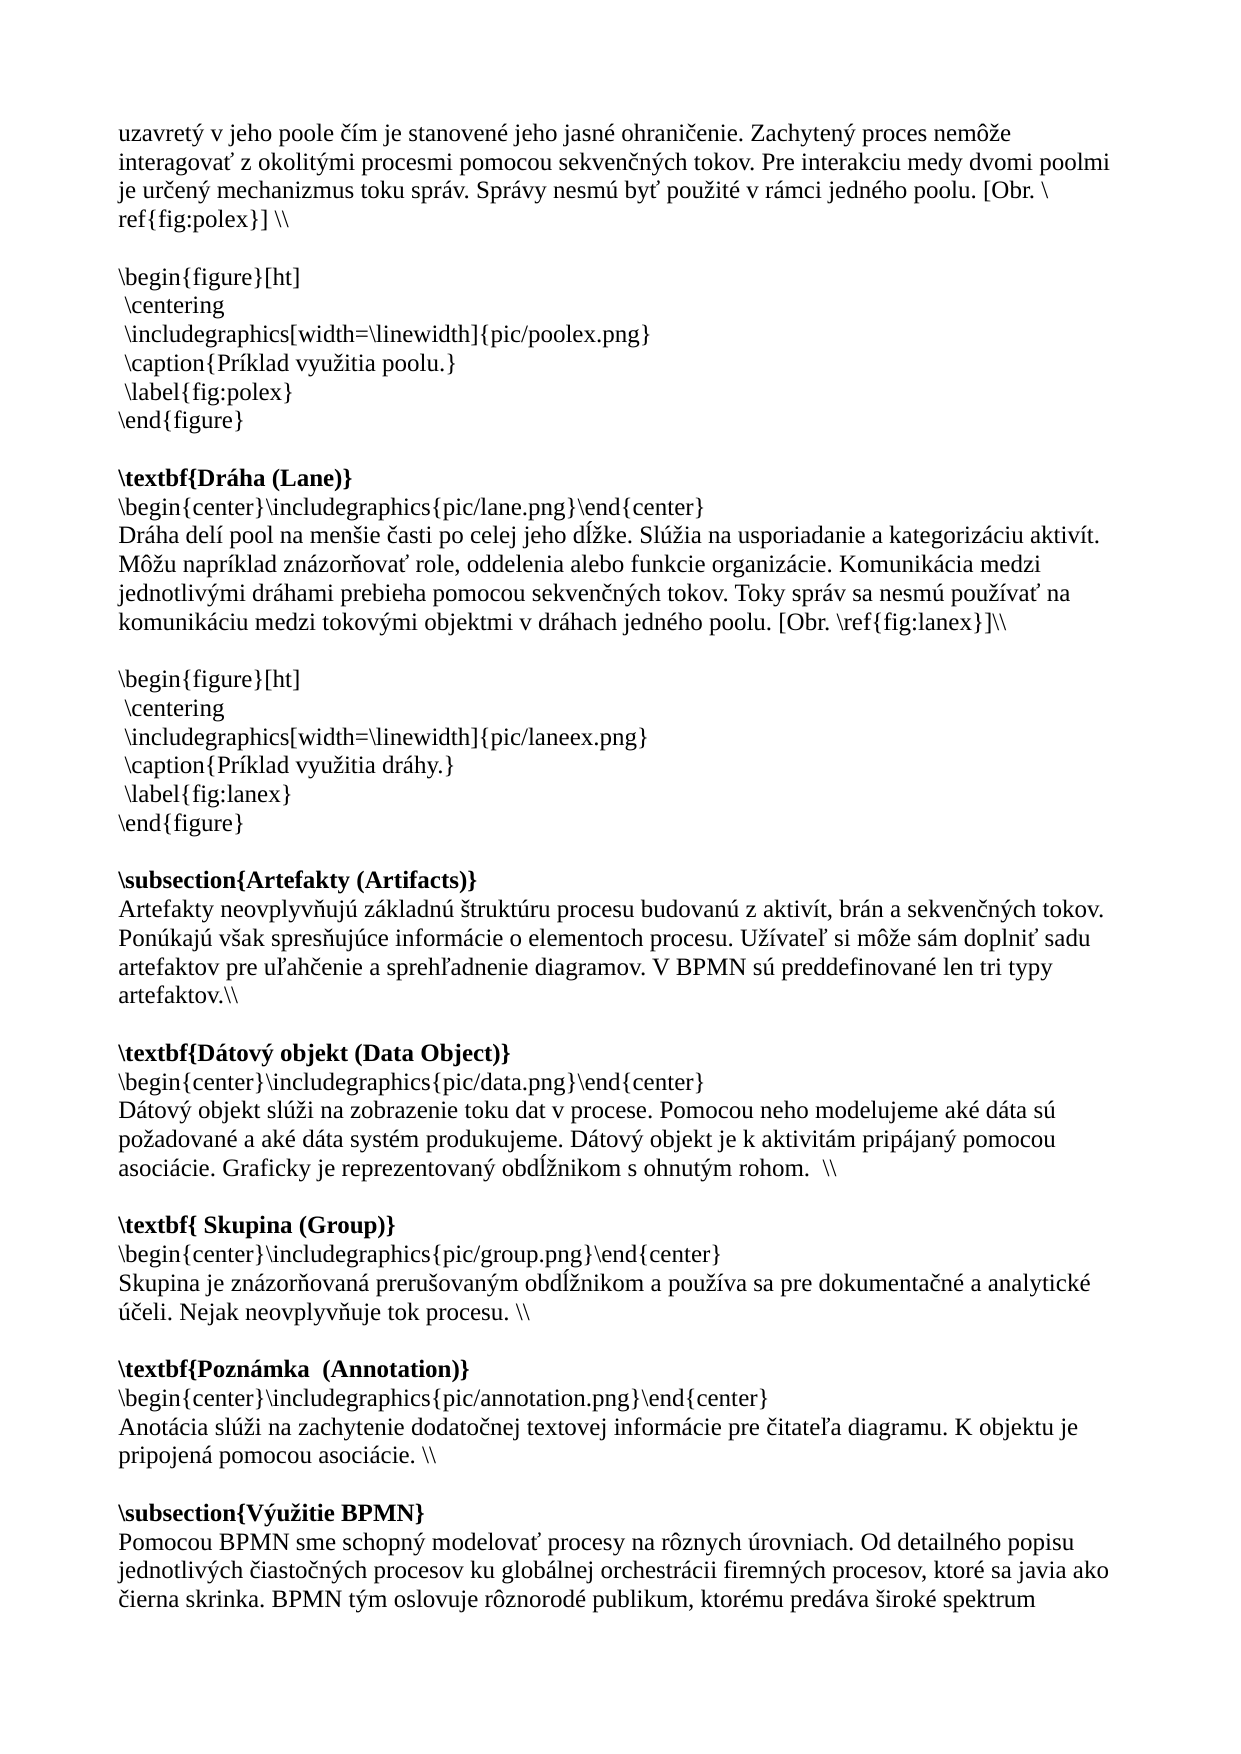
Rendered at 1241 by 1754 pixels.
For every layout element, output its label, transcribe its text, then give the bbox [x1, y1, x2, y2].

text Dráha delí pool na menšie časti po celej jeho dĺžke. Slúžia na usporiadanie a kategorizáciu aktivít. Môžu napríklad znázorňovať role, oddelenia alebo funkcie organizácie. Komunikácia medzi jednotlivými dráhami prebieha pomocou sekvenčných tokov. Toky správ sa nesmú používať na komunikáciu medzi tokovými objektmi v dráhach jedného poolu. [Obr. \ref{fig:lanex}]\\ [118, 521, 1122, 636]
text \includegraphics[width=\linewidth]{pic/poolex.png} [118, 319, 1122, 348]
text \caption{Príklad využitia dráhy.} [118, 751, 1122, 779]
text \subsection{Artefakty (Artifacts)} [118, 866, 1122, 894]
text \textbf{Dráha (Lane)} [118, 463, 1122, 492]
text \textbf{Dátový objekt (Data Object)} [118, 1038, 1122, 1067]
text \centering [118, 693, 1122, 722]
text \label{fig:polex} [118, 377, 1122, 406]
text \begin{center}\includegraphics{pic/group.png}\end{center} [118, 1239, 1122, 1268]
text Anotácia slúži na zachytenie dodatočnej textovej informácie pre čitateľa diagramu. K objektu je pripojená pomocou asociácie. \\ [118, 1412, 1122, 1469]
text Skupina je znázorňovaná prerušovaným obdĺžnikom a používa sa pre dokumentačné a analytické účeli. Nejak neovplyvňuje tok procesu. \\ [118, 1268, 1122, 1326]
text \begin{figure}[ht] [118, 262, 1122, 291]
text Dátový objekt slúži na zobrazenie toku dat v procese. Pomocou neho modelujeme aké dáta sú požadované a aké dáta systém produkujeme. Dátový objekt je k aktivitám pripájaný pomocou asociácie. Graficky je reprezentovaný obdĺžnikom s ohnutým rohom. \\ [118, 1096, 1122, 1182]
text \includegraphics[width=\linewidth]{pic/laneex.png} [118, 722, 1122, 751]
text \textbf{Poznámka (Annotation)} [118, 1354, 1122, 1383]
text \begin{figure}[ht] [118, 664, 1122, 693]
text \subsection{Výužitie BPMN} [118, 1498, 1122, 1527]
text \end{figure} [118, 808, 1122, 837]
text Artefakty neovplyvňujú základnú štruktúru procesu budovanú z aktivít, brán a sekvenčných tokov. Ponúkajú však spresňujúce informácie o elementoch procesu. Užívateľ si môže sám doplniť sadu artefaktov pre uľahčenie a sprehľadnenie diagramov. V BPMN sú preddefinované len tri typy artefaktov.\\ [118, 894, 1122, 1009]
text \begin{center}\includegraphics{pic/data.png}\end{center} [118, 1067, 1122, 1096]
text \centering [118, 291, 1122, 319]
text uzavretý v jeho poole čím je stanovené jeho jasné ohraničenie. Zachytený proces nemôže interagovať z okolitými procesmi pomocou sekvenčných tokov. Pre interakciu medy dvomi poolmi je určený mechanizmus toku správ. Správy nesmú byť použité v rámci jedného poolu. [Obr. \ref{fig:polex}] \\ [118, 118, 1122, 233]
text \end{figure} [118, 406, 1122, 434]
text \begin{center}\includegraphics{pic/lane.png}\end{center} [118, 492, 1122, 521]
text \begin{center}\includegraphics{pic/annotation.png}\end{center} [118, 1383, 1122, 1412]
text \textbf{ Skupina (Group)} [118, 1211, 1122, 1239]
text \caption{Príklad využitia poolu.} [118, 348, 1122, 377]
text \label{fig:lanex} [118, 779, 1122, 808]
text Pomocou BPMN sme schopný modelovať procesy na rôznych úrovniach. Od detailného popisu jednotlivých čiastočných procesov ku globálnej orchestrácii firemných procesov, ktoré sa javia ako čierna skrinka. BPMN tým oslovuje rôznorodé publikum, ktorému predáva široké spektrum [118, 1527, 1122, 1613]
